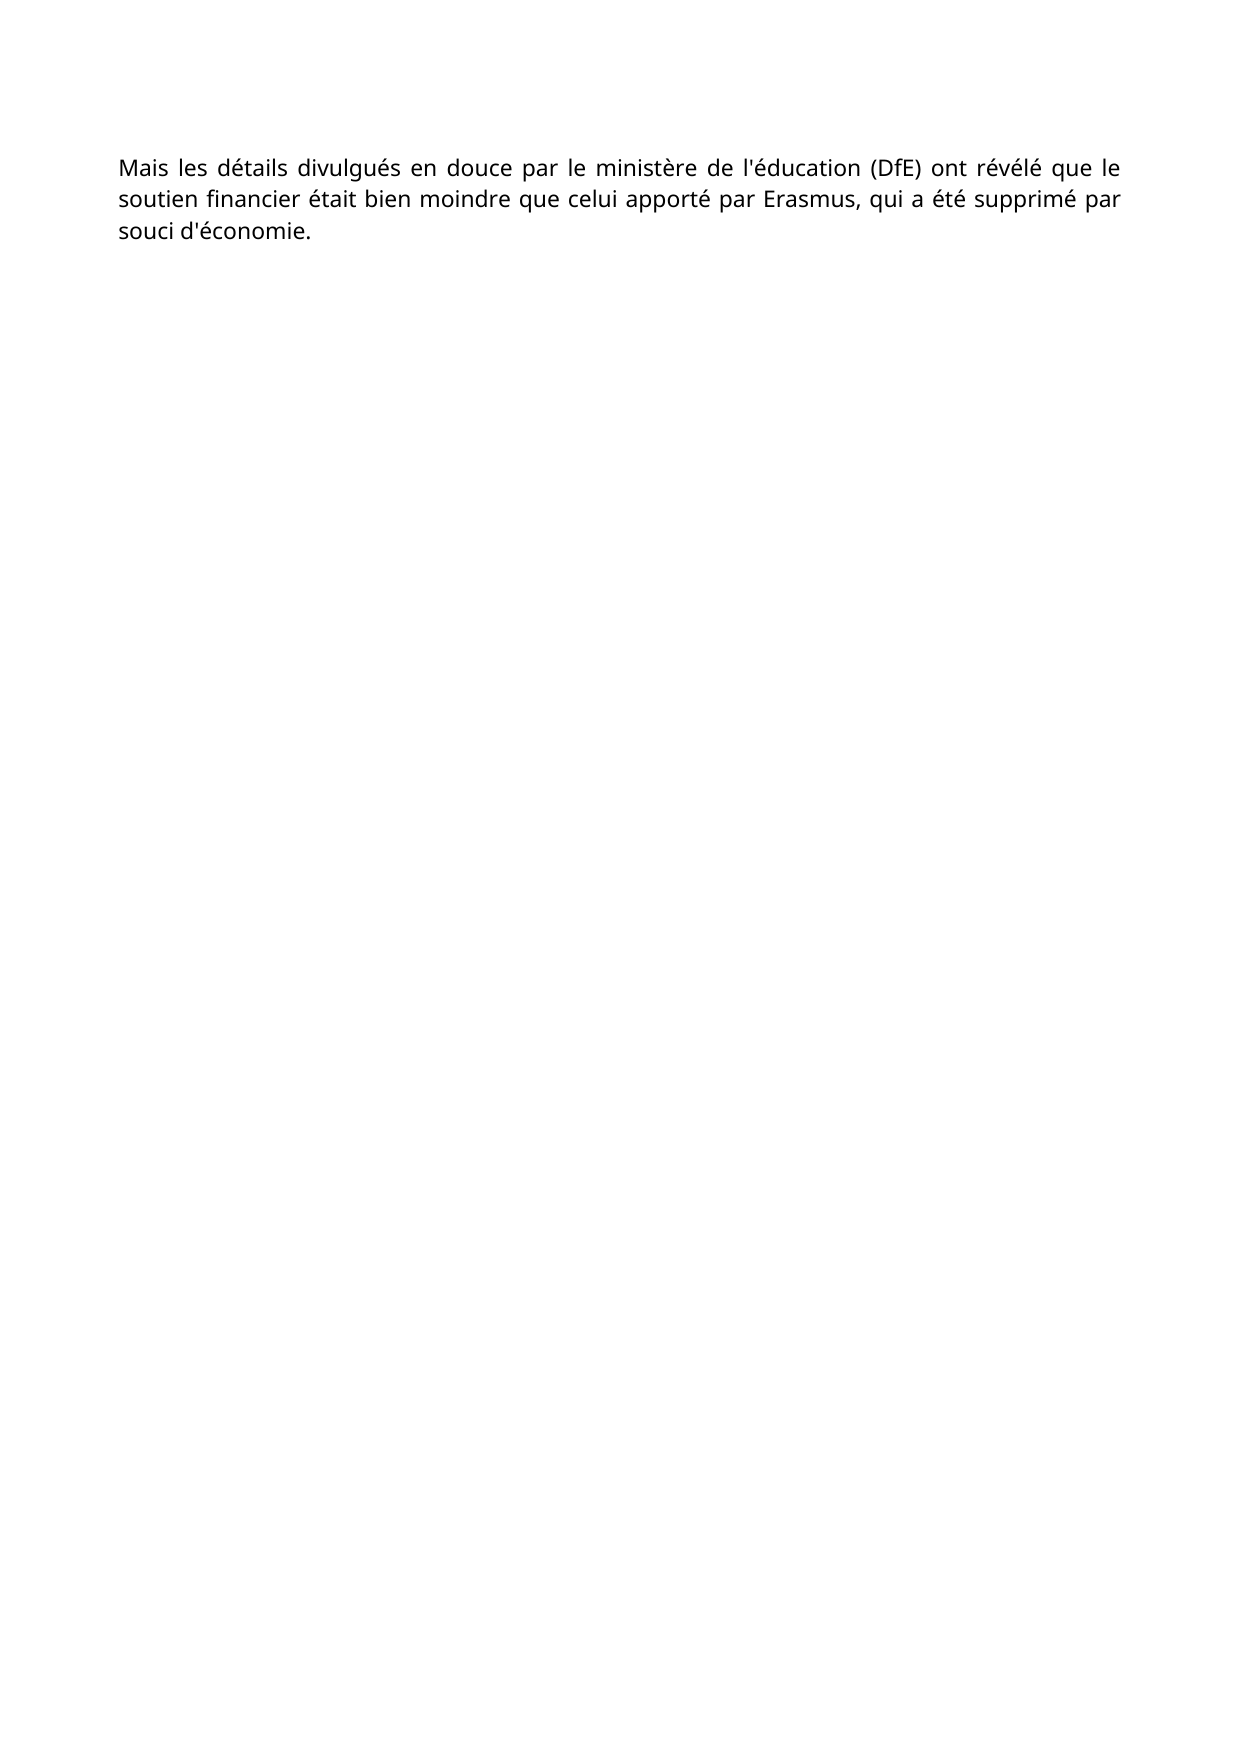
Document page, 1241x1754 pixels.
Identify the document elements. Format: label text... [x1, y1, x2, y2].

text Mais les détails divulgués en douce par le ministère de l'éducation (DfE) ont révélé que le soutien financier était bien moindre que celui apporté par Erasmus, qui a été supprimé par souci d'économie. [118, 152, 1122, 246]
